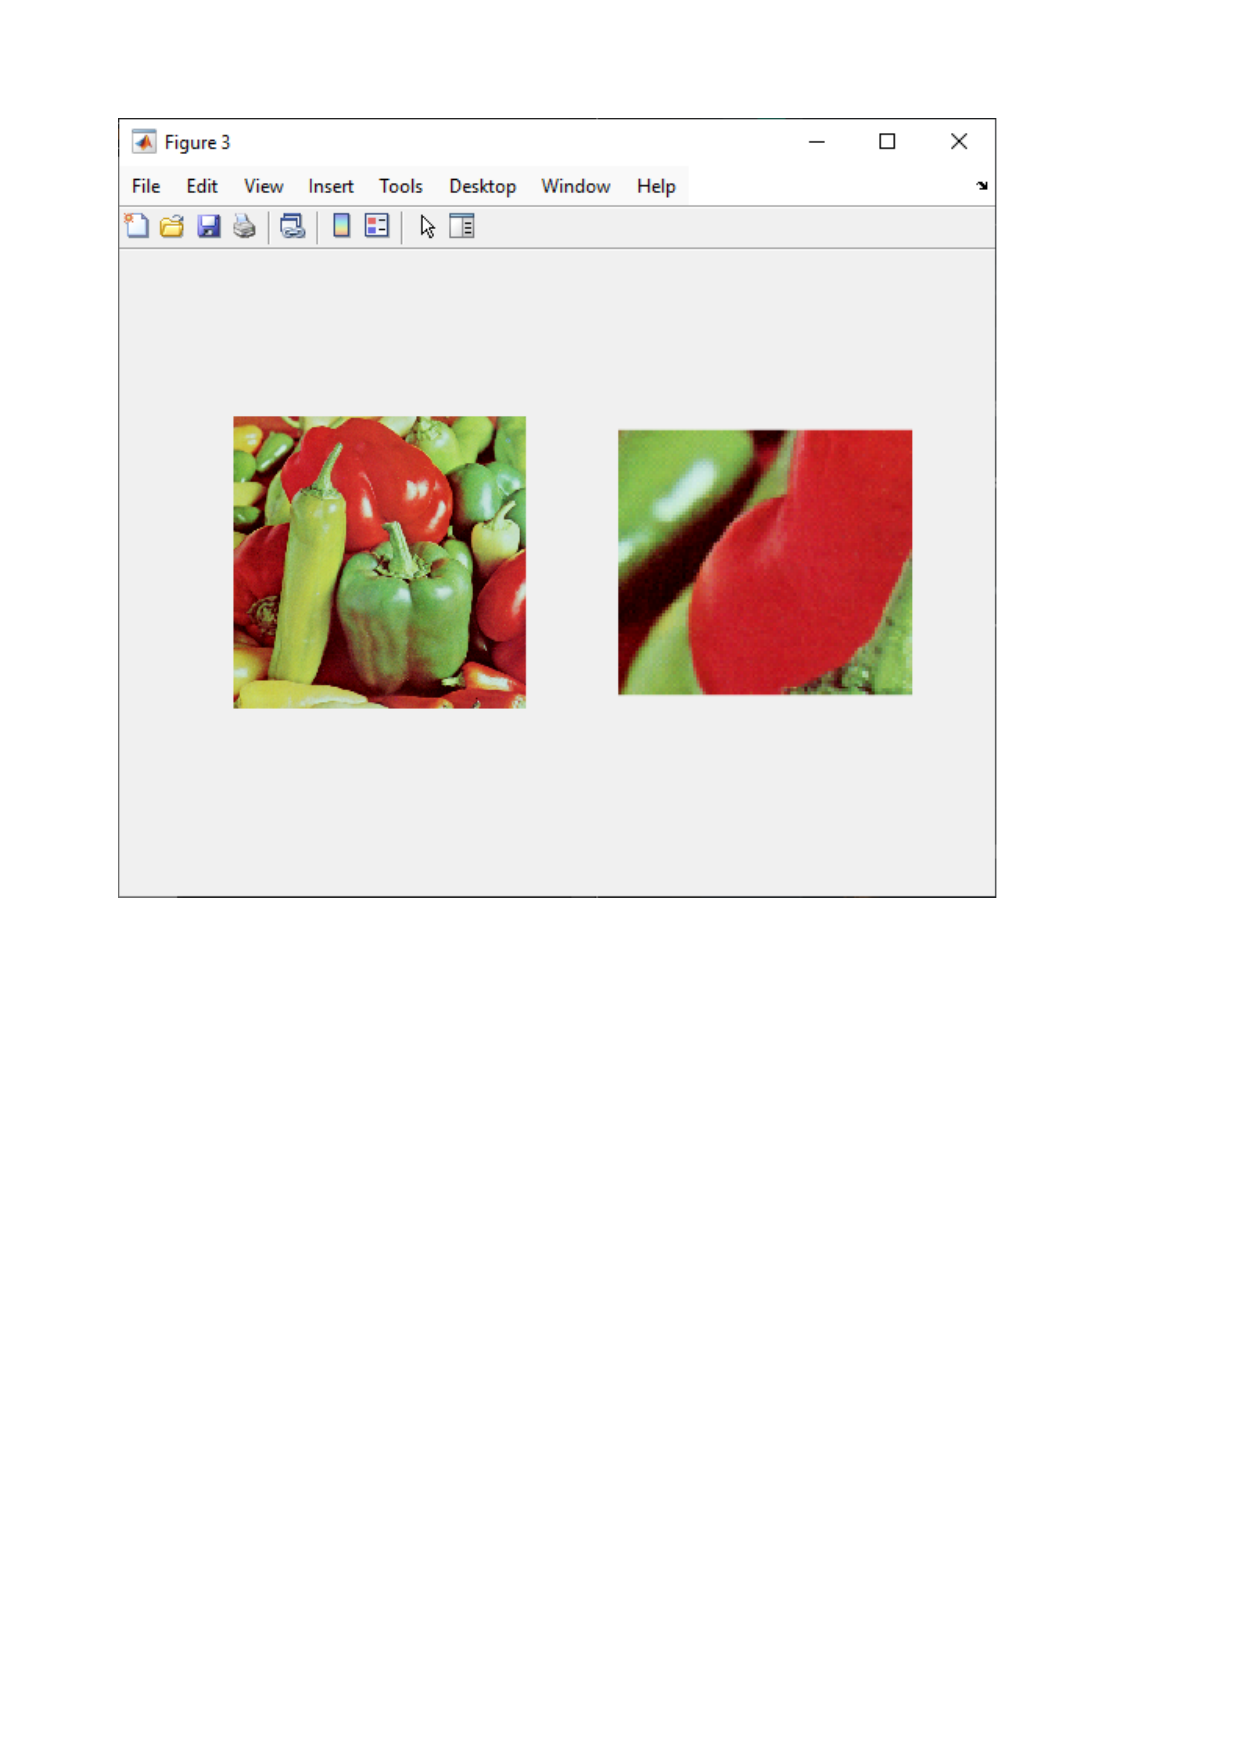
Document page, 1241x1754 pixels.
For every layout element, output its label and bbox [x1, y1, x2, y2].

picture [118, 118, 997, 898]
